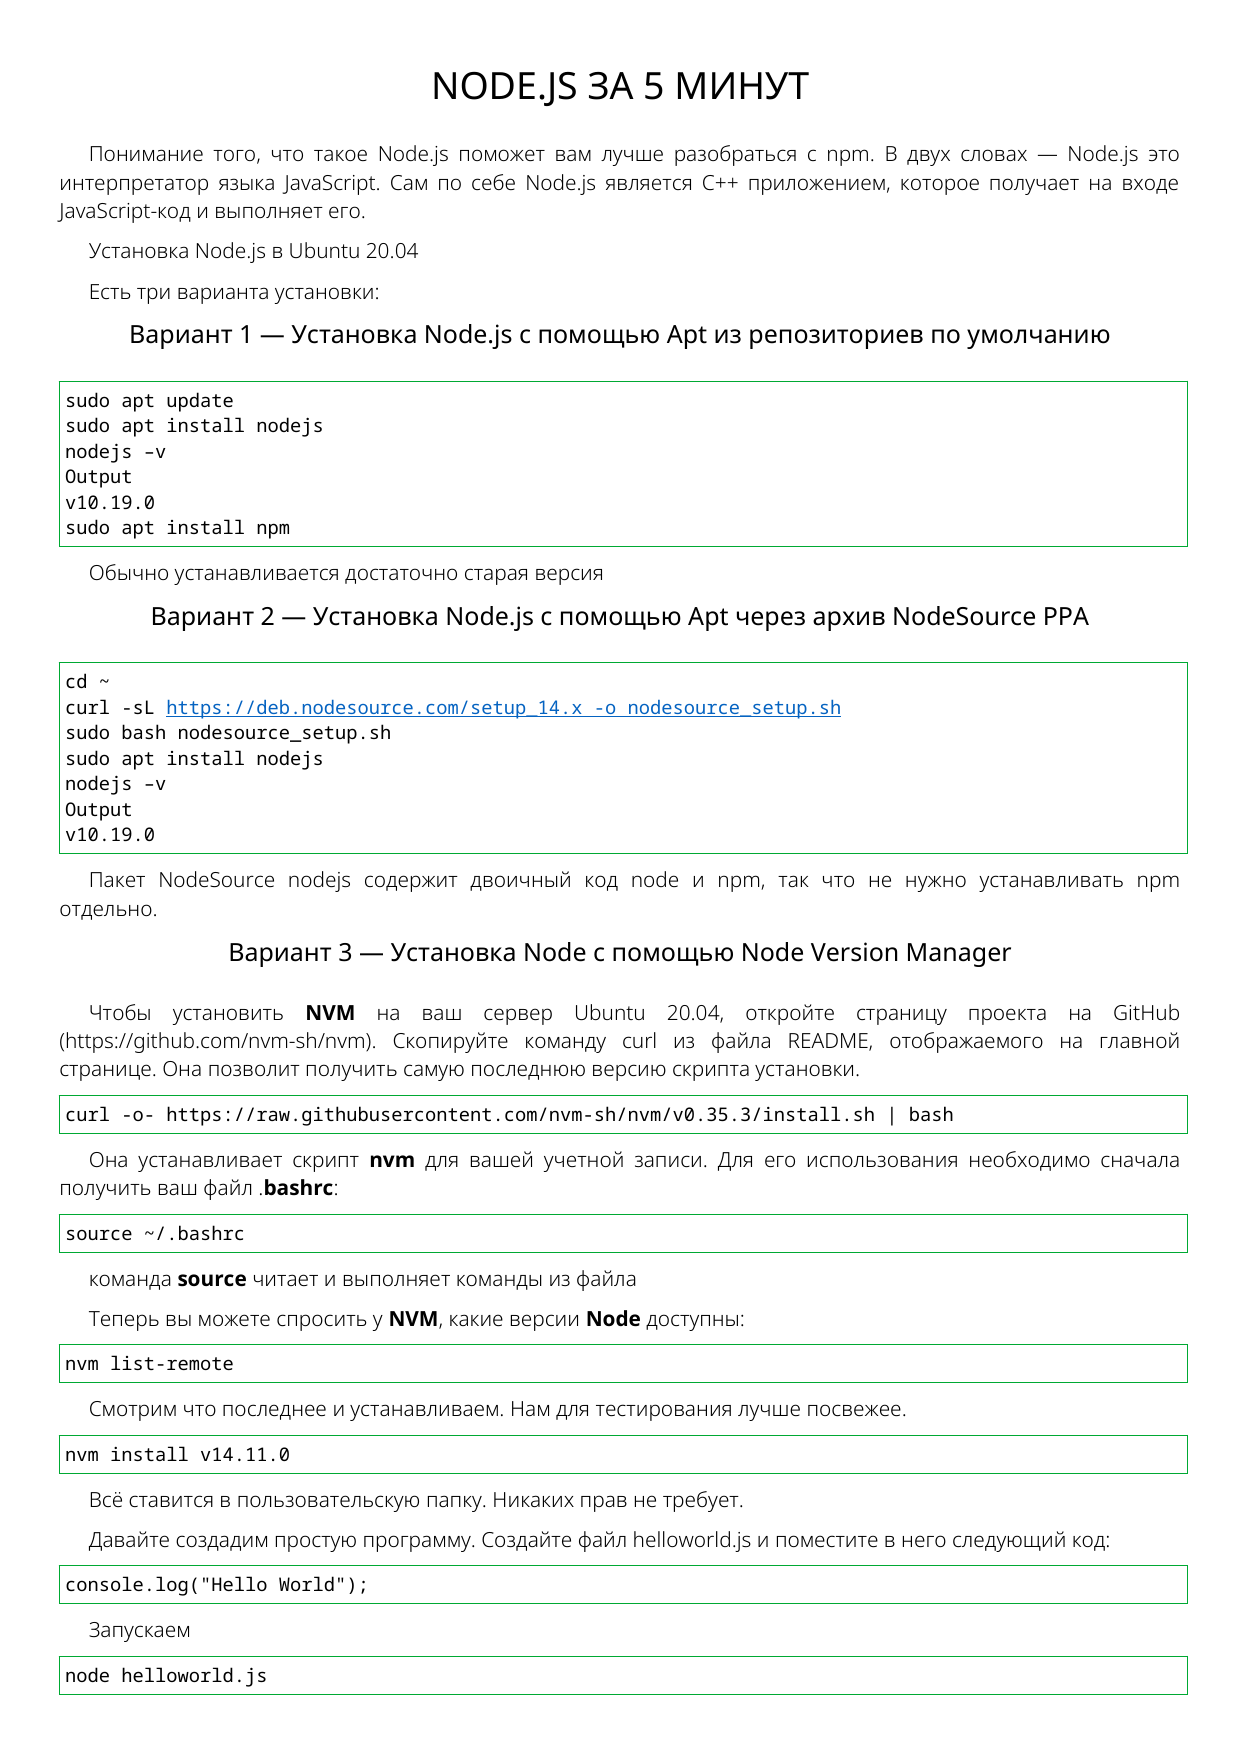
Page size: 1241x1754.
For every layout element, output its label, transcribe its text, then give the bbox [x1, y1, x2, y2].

text v10.19.0 [60, 815, 1187, 853]
text nodejs –v [60, 764, 1187, 790]
text Пакет NodeSource nodejs содержит двоичный код node и npm, так что не нужно устанавливать npm отдельно. [59, 866, 1181, 922]
text Запускаем [59, 1616, 1181, 1644]
subtitle Вариант 3 — Установка Node с помощью Node Version Manager [59, 934, 1181, 968]
text Смотрим что последнее и устанавливаем. Нам для тестирования лучше посвежее. [59, 1394, 1181, 1423]
text Она устанавливает скрипт nvm для вашей учетной записи. Для его использования необходимо сначала получить ваш файл .bashrc: [59, 1145, 1181, 1202]
text Установка Node.js в Ubuntu 20.04 [59, 237, 1181, 265]
subtitle Вариант 1 — Установка Node.js с помощью Apt из репозиториев по умолчанию [59, 317, 1181, 351]
text v10.19.0 [60, 483, 1187, 508]
text console.log("Hello World"); [60, 1566, 1187, 1603]
text Понимание того, что такое Node.js поможет вам лучше разобраться с npm. В двух словах — Node.js это интерпретатор языка JavaScript. Сам по себе Node.js является C++ приложением, которое получает на входе JavaScript-код и выполняет его. [59, 139, 1181, 225]
text команда source читает и выполняет команды из файла [59, 1264, 1181, 1292]
text Output [60, 790, 1187, 815]
text Чтобы установить NVM на ваш сервер Ubuntu 20.04, откройте страницу проекта на GitHub (https://github.com/nvm-sh/nvm). Скопируйте команду curl из файла README, отображаемого на главной странице. Она позволит получить самую последнюю версию скрипта установки. [59, 998, 1181, 1083]
text Обычно устанавливается достаточно старая версия [59, 558, 1181, 587]
text source ~/.bashrc [60, 1215, 1187, 1252]
text curl -sL https://deb.nodesource.com/setup_14.x -o nodesource_setup.sh [60, 688, 1187, 713]
text node helloworld.js [60, 1657, 1187, 1694]
text Всё ставится в пользовательскую папку. Никаких прав не требует. [59, 1485, 1181, 1513]
subtitle Вариант 2 — Установка Node.js с помощью Apt через архив NodeSource PPA [59, 599, 1181, 633]
text curl -o- https://raw.githubusercontent.com/nvm-sh/nvm/v0.35.3/install.sh | bash [60, 1096, 1187, 1133]
text cd ~ [60, 663, 1187, 688]
text Output [60, 457, 1187, 483]
text nvm install v14.11.0 [60, 1436, 1187, 1473]
text sudo apt install nodejs [60, 739, 1187, 764]
subtitle Node.js за 5 минут [59, 59, 1181, 110]
text sudo apt install nodejs [60, 406, 1187, 432]
text Теперь вы можете спросить у NVM, какие версии Node доступны: [59, 1304, 1181, 1332]
text sudo apt install npm [60, 508, 1187, 546]
text nvm list-remote [60, 1345, 1187, 1382]
text Давайте создадим простую программу. Создайте файл helloworld.js и поместите в него следующий код: [59, 1525, 1181, 1553]
text sudo bash nodesource_setup.sh [60, 713, 1187, 739]
text sudo apt update [60, 382, 1187, 406]
text nodejs –v [60, 432, 1187, 457]
text Есть три варианта установки: [59, 277, 1181, 305]
